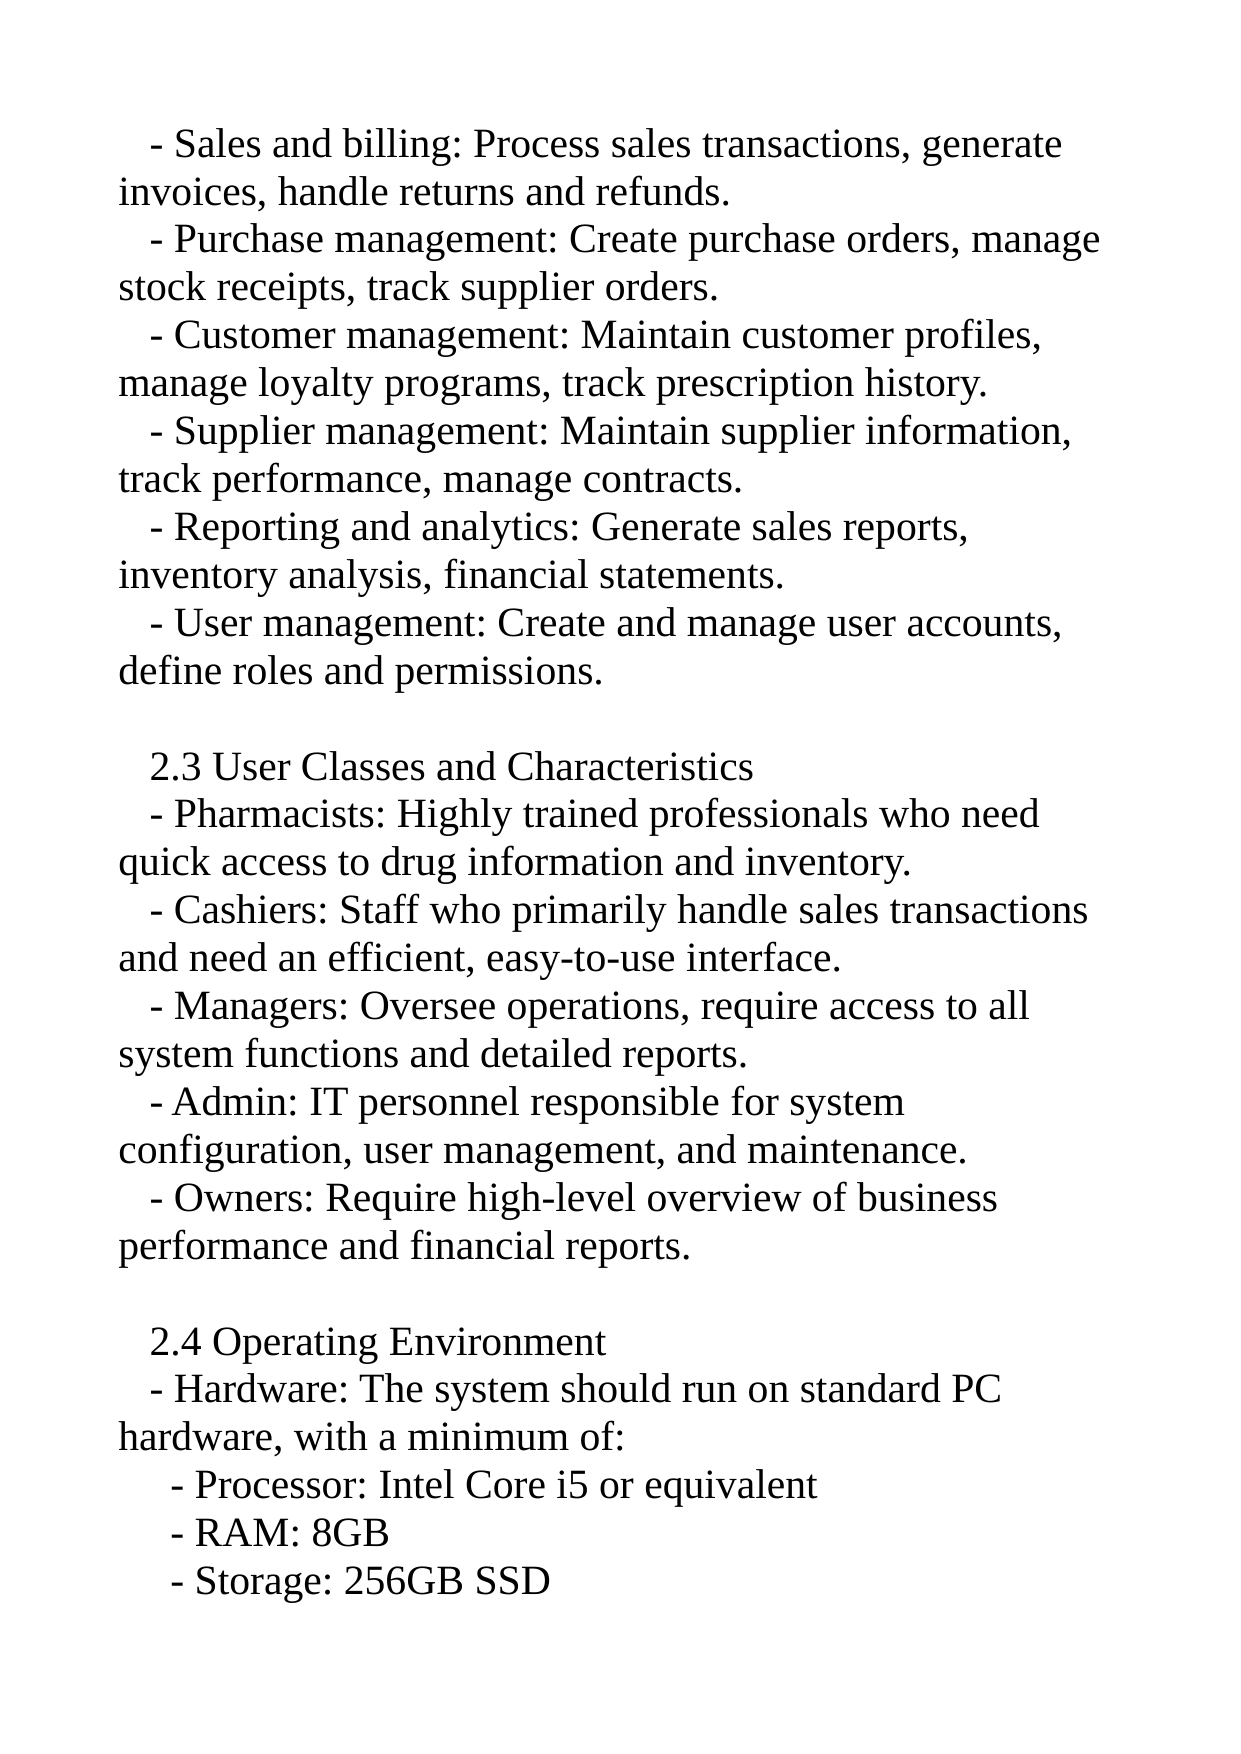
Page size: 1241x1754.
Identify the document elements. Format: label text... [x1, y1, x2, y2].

text - User management: Create and manage user accounts, define roles and permissions. [118, 597, 1122, 693]
text - Cashiers: Staff who primarily handle sales transactions and need an efficient, easy-to-use interface. [118, 885, 1122, 981]
text - Purchase management: Create purchase orders, manage stock receipts, track supplier orders. [118, 214, 1122, 310]
text - Managers: Oversee operations, require access to all system functions and detailed reports. [118, 981, 1122, 1076]
text - RAM: 8GB [118, 1508, 1122, 1556]
text 2.4 Operating Environment [118, 1316, 1122, 1364]
text - Owners: Require high-level overview of business performance and financial reports. [118, 1172, 1122, 1268]
text - Processor: Intel Core i5 or equivalent [118, 1460, 1122, 1508]
text - Storage: 256GB SSD [118, 1556, 1122, 1603]
text - Hardware: The system should run on standard PC hardware, with a minimum of: [118, 1364, 1122, 1460]
text 2.3 User Classes and Characteristics [118, 741, 1122, 789]
text - Customer management: Maintain customer profiles, manage loyalty programs, track prescription history. [118, 310, 1122, 406]
text - Reporting and analytics: Generate sales reports, inventory analysis, financial statements. [118, 501, 1122, 597]
text - Pharmacists: Highly trained professionals who need quick access to drug information and inventory. [118, 789, 1122, 885]
text - Sales and billing: Process sales transactions, generate invoices, handle returns and refunds. [118, 118, 1122, 214]
text - Admin: IT personnel responsible for system configuration, user management, and maintenance. [118, 1076, 1122, 1172]
text - Supplier management: Maintain supplier information, track performance, manage contracts. [118, 406, 1122, 501]
